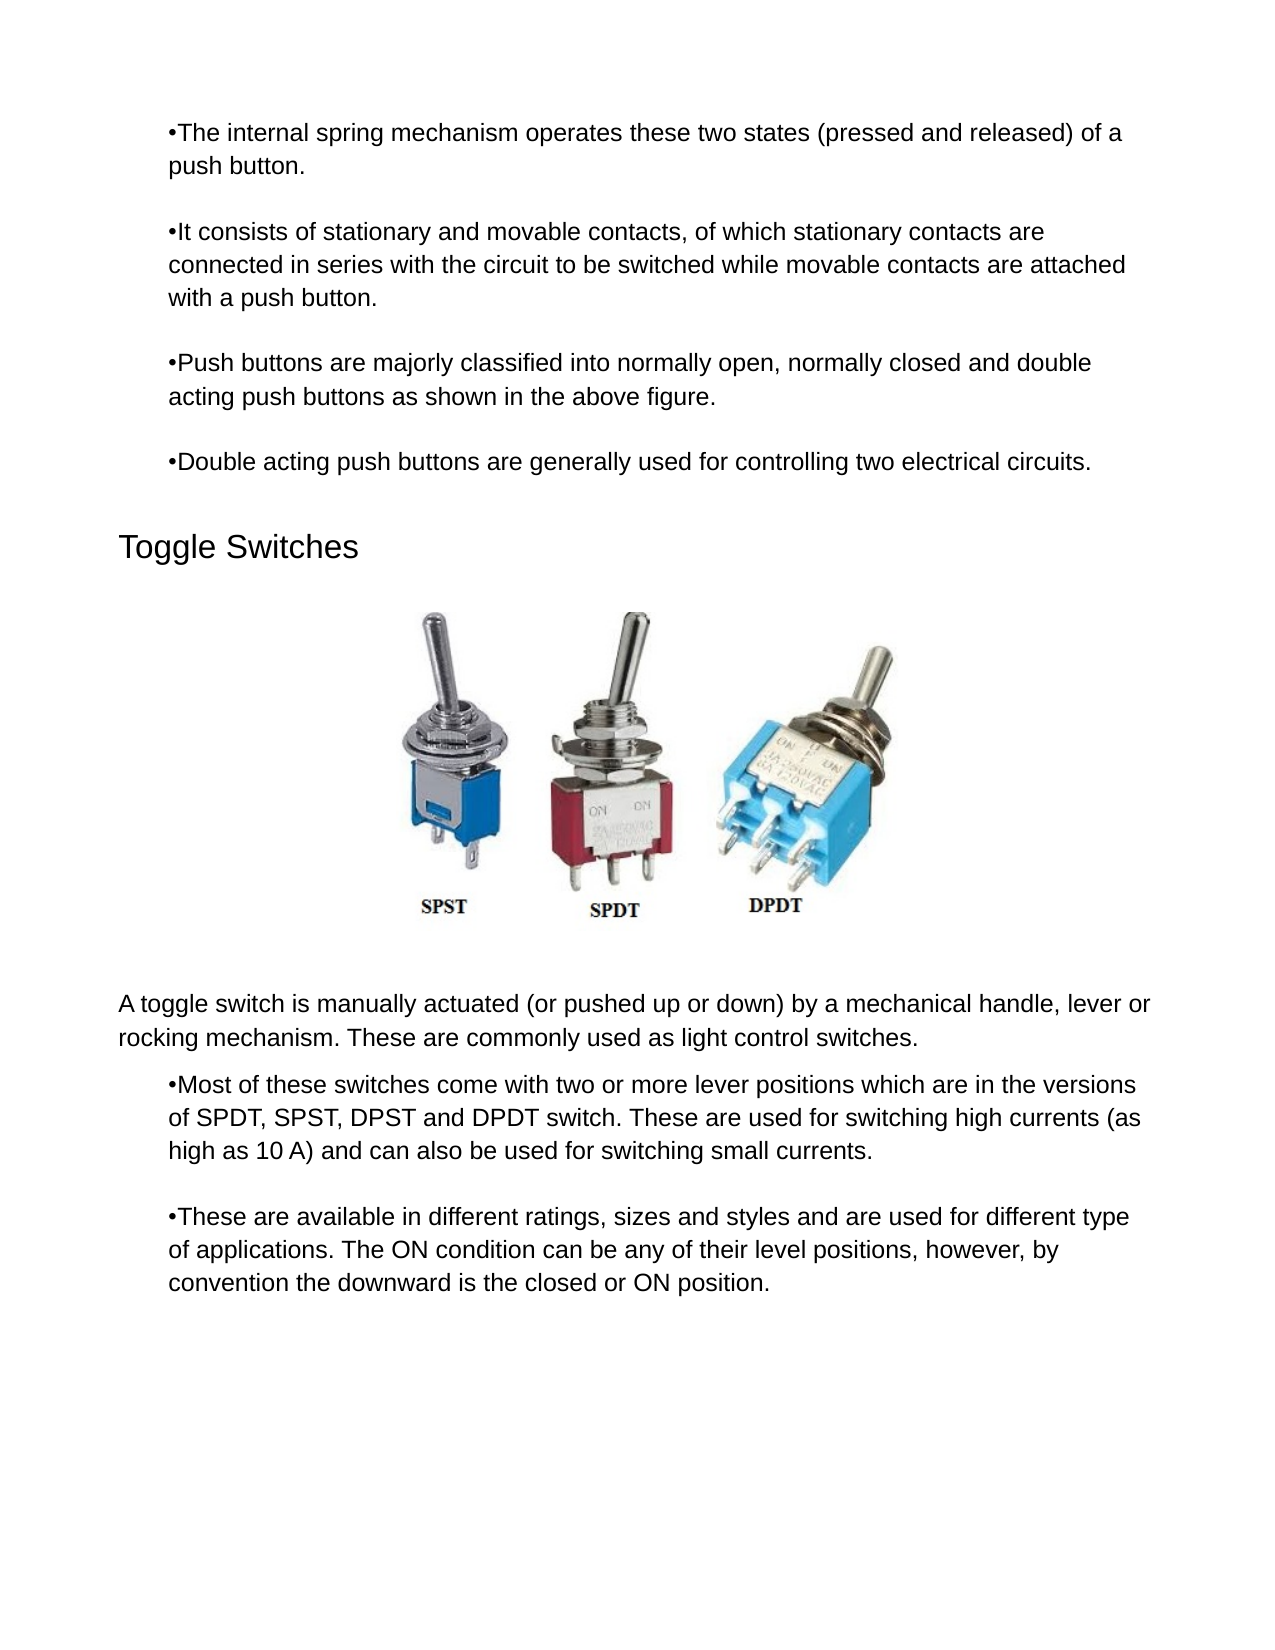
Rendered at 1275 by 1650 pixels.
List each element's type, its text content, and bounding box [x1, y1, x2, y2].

list These are available in different ratings, sizes and styles and are used for different type of applications. The ON condition can be any of their level positions, however, by convention the downward is the closed or ON position. [118, 1202, 1157, 1297]
subtitle Toggle Switches [118, 527, 1157, 566]
list Most of these switches come with two or more lever positions which are in the versions of SPDT, SPST, DPST and DPDT switch. These are used for switching high currents (as high as 10 A) and can also be used for switching small currents. [118, 1070, 1157, 1165]
picture [396, 612, 899, 931]
list It consists of stationary and movable contacts, of which stationary contacts are connected in series with the circuit to be switched while movable contacts are attached with a push button. [118, 217, 1157, 312]
text A toggle switch is manually actuated (or pushed up or down) by a mechanical handle, lever or rocking mechanism. These are commonly used as light control switches. [118, 989, 1157, 1051]
list Double acting push buttons are generally used for controlling two electrical circuits. [118, 447, 1157, 476]
list Push buttons are majorly classified into normally open, normally closed and double acting push buttons as shown in the above figure. [118, 348, 1157, 410]
list The internal spring mechanism operates these two states (pressed and released) of a push button. [118, 118, 1157, 180]
